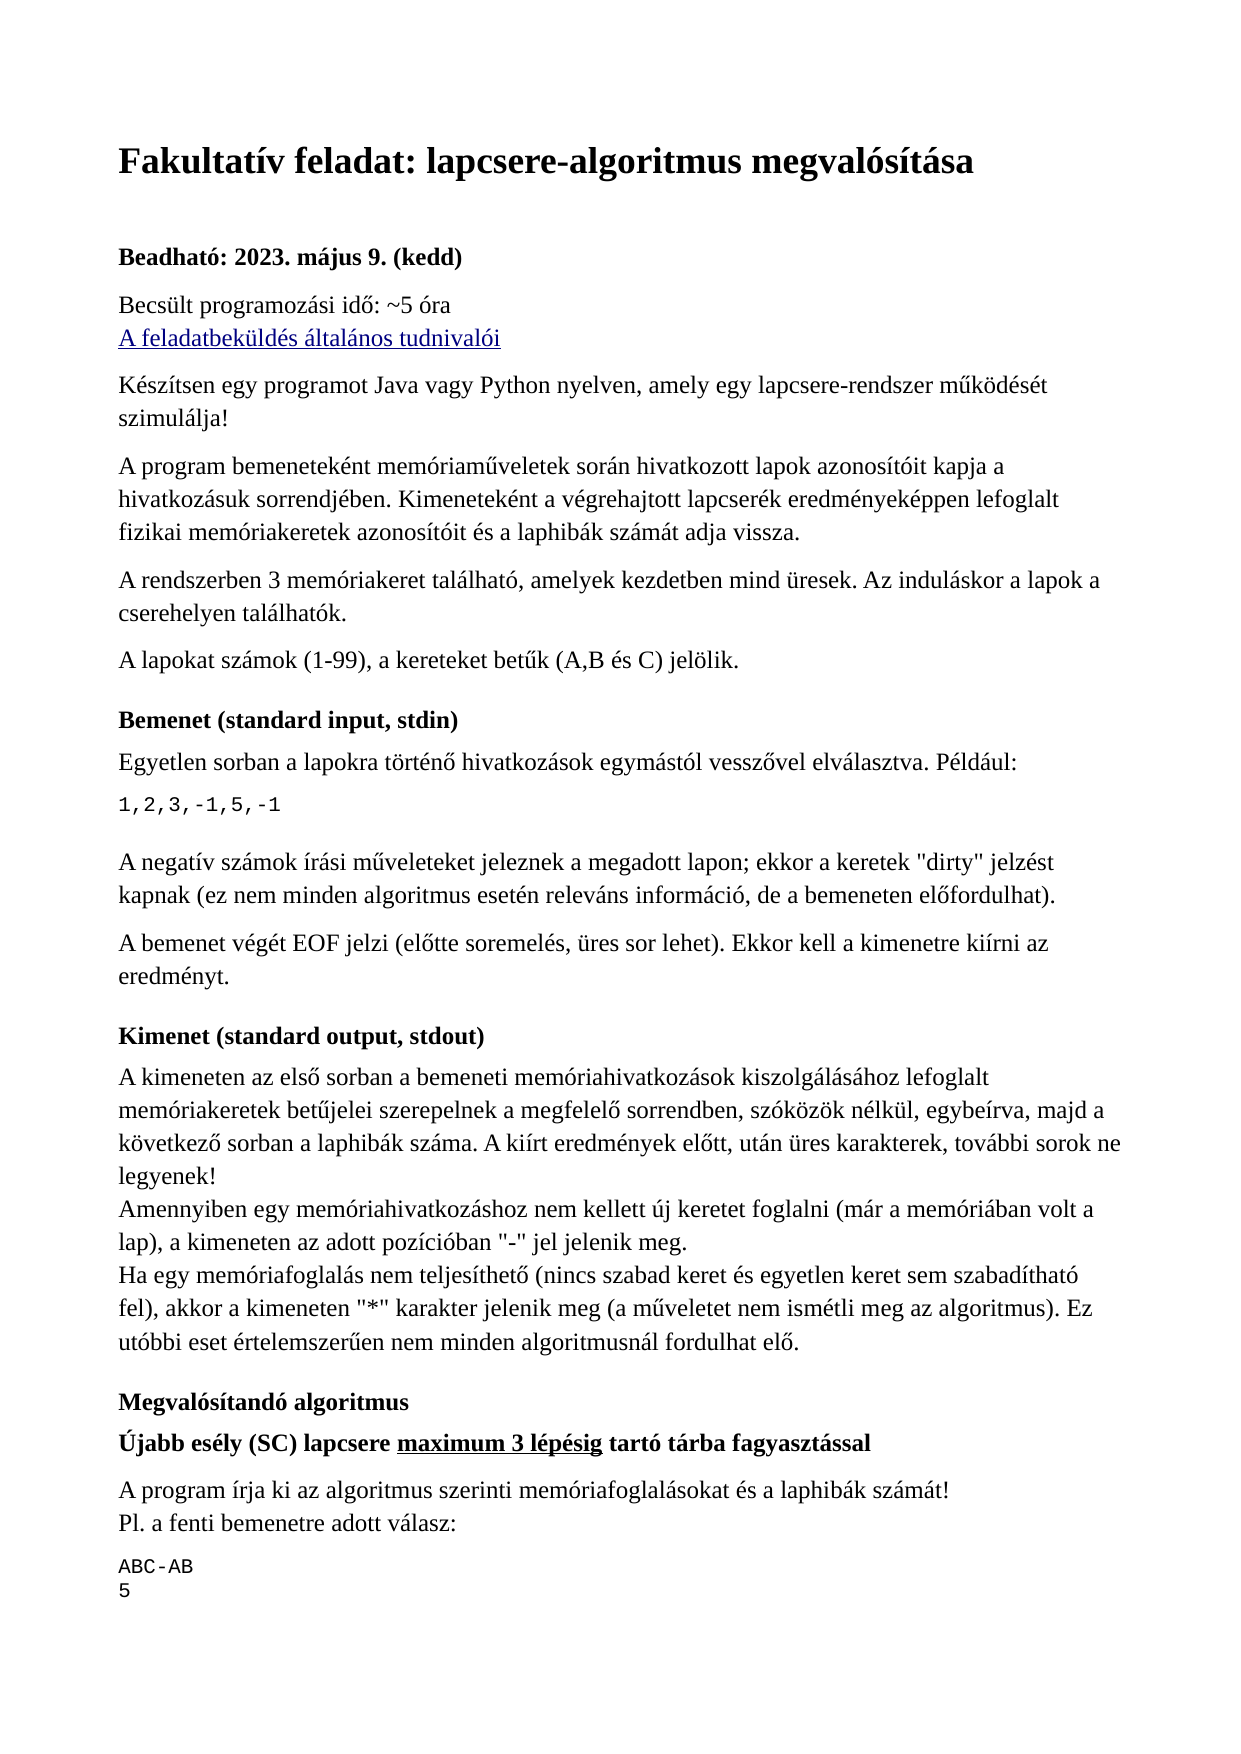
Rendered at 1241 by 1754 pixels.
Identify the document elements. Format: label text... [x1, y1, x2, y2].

subtitle Bemenet (standard input, stdin) [118, 705, 1122, 734]
text A kimeneten az első sorban a bemeneti memóriahivatkozások kiszolgálásához lefoglalt memóriakeretek betűjelei szerepelnek a megfelelő sorrendben, szóközök nélkül, egybeírva, majd a következő sorban a laphibák száma. A kiírt eredmények előtt, után üres karakterek, további sorok ne legyenek! Amennyiben egy memóriahivatkozáshoz nem kellett új keretet foglalni (már a memóriában volt a lap), a kimeneten az adott pozícióban "-" jel jelenik meg. Ha egy memóriafoglalás nem teljesíthető (nincs szabad keret és egyetlen keret sem szabadítható fel), akkor a kimeneten "*" karakter jelenik meg (a műveletet nem ismétli meg az algoritmus). Ez utóbbi eset értelemszerűen nem minden algoritmusnál fordulhat elő. [118, 1062, 1122, 1355]
text Egyetlen sorban a lapokra történő hivatkozások egymástól vesszővel elválasztva. Például: [118, 747, 1122, 775]
text Készítsen egy programot Java vagy Python nyelven, amely egy lapcsere-rendszer működését szimulálja! [118, 370, 1122, 432]
text Beadható: 2023. május 9. (kedd) [118, 242, 1122, 271]
text A bemenet végét EOF jelzi (előtte soremelés, üres sor lehet). Ekkor kell a kimenetre kiírni az eredményt. [118, 928, 1122, 990]
subtitle Kimenet (standard output, stdout) [118, 1021, 1122, 1050]
text A rendszerben 3 memóriakeret található, amelyek kezdetben mind üresek. Az induláskor a lapok a cserehelyen találhatók. [118, 565, 1122, 626]
text 5 [118, 1580, 1122, 1603]
subtitle Megvalósítandó algoritmus [118, 1387, 1122, 1415]
text Újabb esély (SC) lapcsere maximum 3 lépésig tartó tárba fagyasztással [118, 1428, 1122, 1457]
text A program bemeneteként memóriaműveletek során hivatkozott lapok azonosítóit kapja a hivatkozásuk sorrendjében. Kimeneteként a végrehajtott lapcserék eredményeképpen lefoglalt fizikai memóriakeretek azonosítóit és a laphibák számát adja vissza. [118, 451, 1122, 546]
text Becsült programozási idő: ~5 óra A feladatbeküldés általános tudnivalói [118, 290, 1122, 352]
text A negatív számok írási műveleteket jeleznek a megadott lapon; ekkor a keretek "dirty" jelzést kapnak (ez nem minden algoritmus esetén releváns információ, de a bemeneten előfordulhat). [118, 847, 1122, 909]
subtitle Fakultatív feladat: lapcsere-algoritmus megvalósítása [118, 139, 1122, 182]
text A program írja ki az algoritmus szerinti memóriafoglalásokat és a laphibák számát! Pl. a fenti bemenetre adott válasz: [118, 1476, 1122, 1537]
text A lapokat számok (1-99), a kereteket betűk (A,B és C) jelölik. [118, 645, 1122, 674]
text ABC-AB [118, 1556, 1122, 1580]
text 1,2,3,-1,5,-1 [118, 794, 1122, 818]
